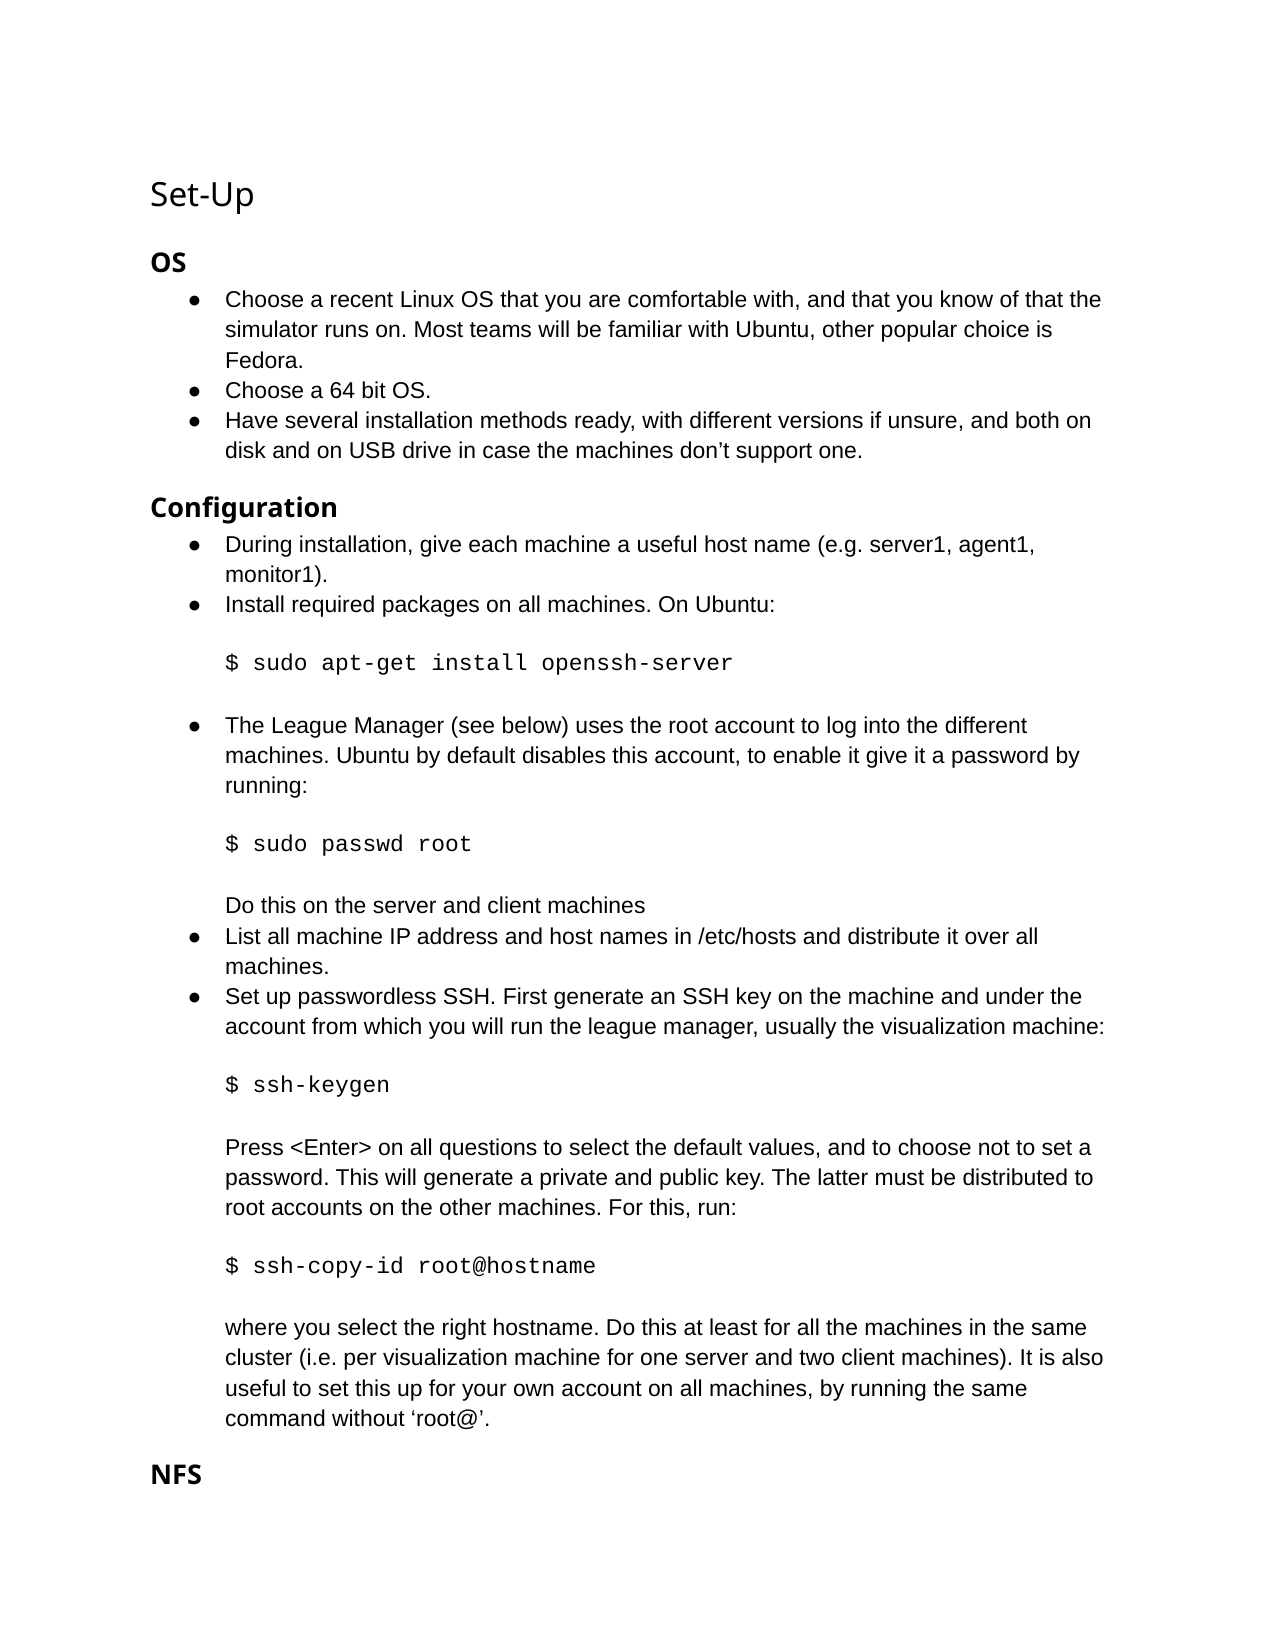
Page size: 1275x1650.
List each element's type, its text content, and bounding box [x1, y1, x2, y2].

list Choose a recent Linux OS that you are comfortable with, and that you know of that the simulator runs on. Most teams will be familiar with Ubuntu, other popular choice is Fedora. [187, 286, 1125, 373]
subtitle Configuration [150, 488, 1125, 525]
list Have several installation methods ready, with different versions if unsure, and both on disk and on USB drive in case the machines don’t support one. [187, 407, 1125, 464]
list Set up passwordless SSH. First generate an SSH key on the machine and under the account from which you will run the league manager, usually the visualization machine: $ ssh-keygen Press <Enter> on all questions to select the default values, and to choose not to set a password. This will generate a private and public key. The latter must be distributed to root accounts on the other machines. For this, run: $ ssh-copy-id root@hostname where you select the right hostname. Do this at least for all the machines in the same cluster (i.e. per visualization machine for one server and two client machines). It is also useful to set this up for your own account on all machines, by running the same command without ‘root@’. [187, 983, 1125, 1431]
list List all machine IP address and host names in /etc/hosts and distribute it over all machines. [187, 923, 1125, 979]
list Install required packages on all machines. On Ubuntu: $ sudo apt-get install openssh-server [187, 591, 1125, 708]
subtitle OS [150, 244, 1125, 281]
subtitle Set-Up [150, 171, 1125, 216]
list Choose a 64 bit OS. [187, 377, 1125, 403]
list The League Manager (see below) uses the root account to log into the different machines. Ubuntu by default disables this account, to enable it give it a password by running: $ sudo passwd root Do this on the server and client machines [187, 712, 1125, 919]
list During installation, give each machine a useful host name (e.g. server1, agent1, monitor1). [187, 531, 1125, 587]
subtitle NFS [150, 1456, 1125, 1493]
